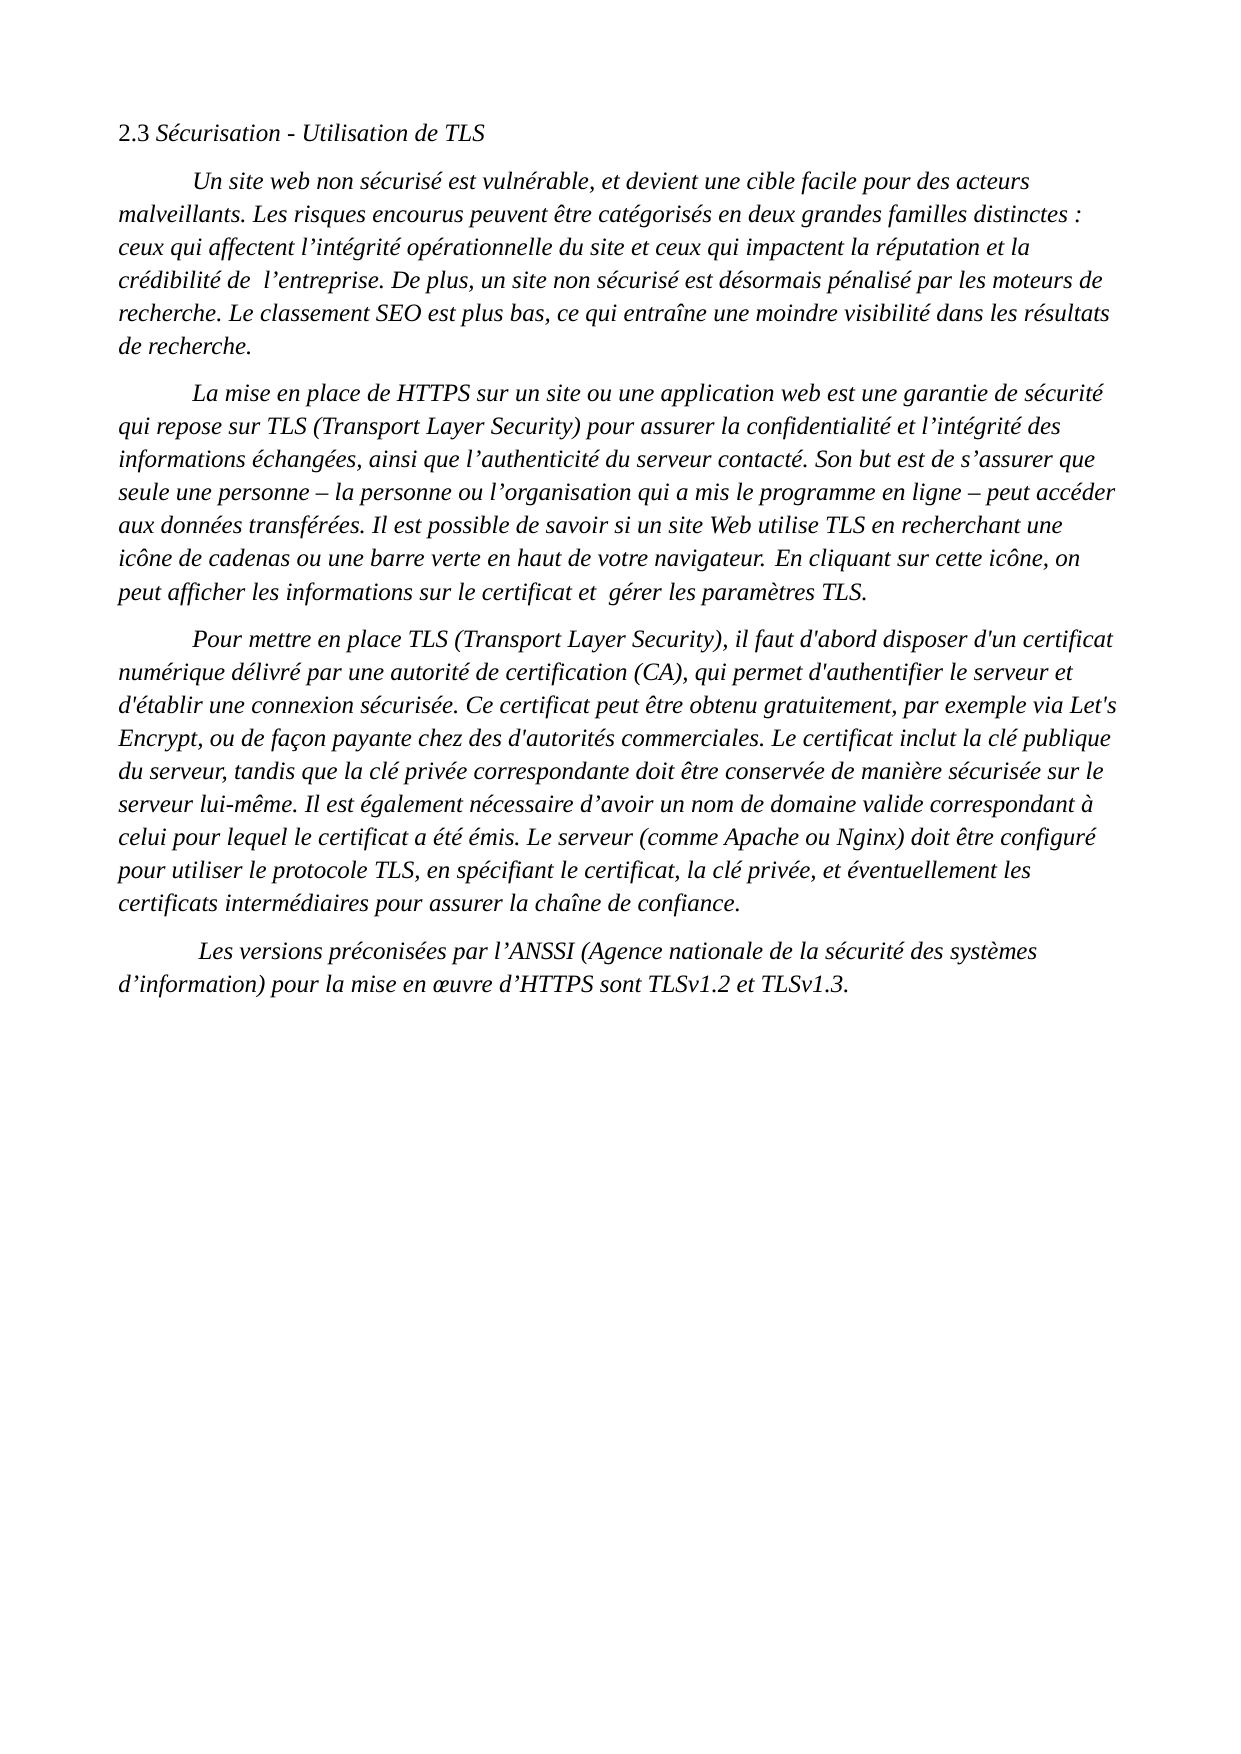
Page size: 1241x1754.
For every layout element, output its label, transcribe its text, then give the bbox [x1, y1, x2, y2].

text Pour mettre en place TLS (Transport Layer Security), il faut d'abord disposer d'un certificat numérique délivré par une autorité de certification (CA), qui permet d'authentifier le serveur et d'établir une connexion sécurisée. Ce certificat peut être obtenu gratuitement, par exemple via Let's Encrypt, ou de façon payante chez des d'autorités commerciales. Le certificat inclut la clé publique du serveur, tandis que la clé privée correspondante doit être conservée de manière sécurisée sur le serveur lui-même. Il est également nécessaire d’avoir un nom de domaine valide correspondant à celui pour lequel le certificat a été émis. Le serveur (comme Apache ou Nginx) doit être configuré pour utiliser le protocole TLS, en spécifiant le certificat, la clé privée, et éventuellement les certificats intermédiaires pour assurer la chaîne de confiance. [118, 624, 1122, 917]
text 2.3 Sécurisation - Utilisation de TLS [118, 118, 1122, 147]
text La mise en place de HTTPS sur un site ou une application web est une garantie de sécurité qui repose sur TLS (Transport Layer Security) pour assurer la confidentialité et l’intégrité des informations échangées, ainsi que l’authenticité du serveur contacté. Son but est de s’assurer que seule une personne – la personne ou l’organisation qui a mis le programme en ligne – peut accéder aux données transférées. Il est possible de savoir si un site Web utilise TLS en recherchant une icône de cadenas ou une barre verte en haut de votre navigateur. En cliquant sur cette icône, on peut afficher les informations sur le certificat et gérer les paramètres TLS. [118, 378, 1122, 605]
text Les versions préconisées par l’ANSSI (Agence nationale de la sécurité des systèmes d’information) pour la mise en œuvre d’HTTPS sont TLSv1.2 et TLSv1.3. [118, 936, 1122, 998]
text Un site web non sécurisé est vulnérable, et devient une cible facile pour des acteurs malveillants. Les risques encourus peuvent être catégorisés en deux grandes familles distinctes : ceux qui affectent l’intégrité opérationnelle du site et ceux qui impactent la réputation et la crédibilité de l’entreprise. De plus, un site non sécurisé est désormais pénalisé par les moteurs de recherche. Le classement SEO est plus bas, ce qui entraîne une moindre visibilité dans les résultats de recherche. [118, 166, 1122, 359]
